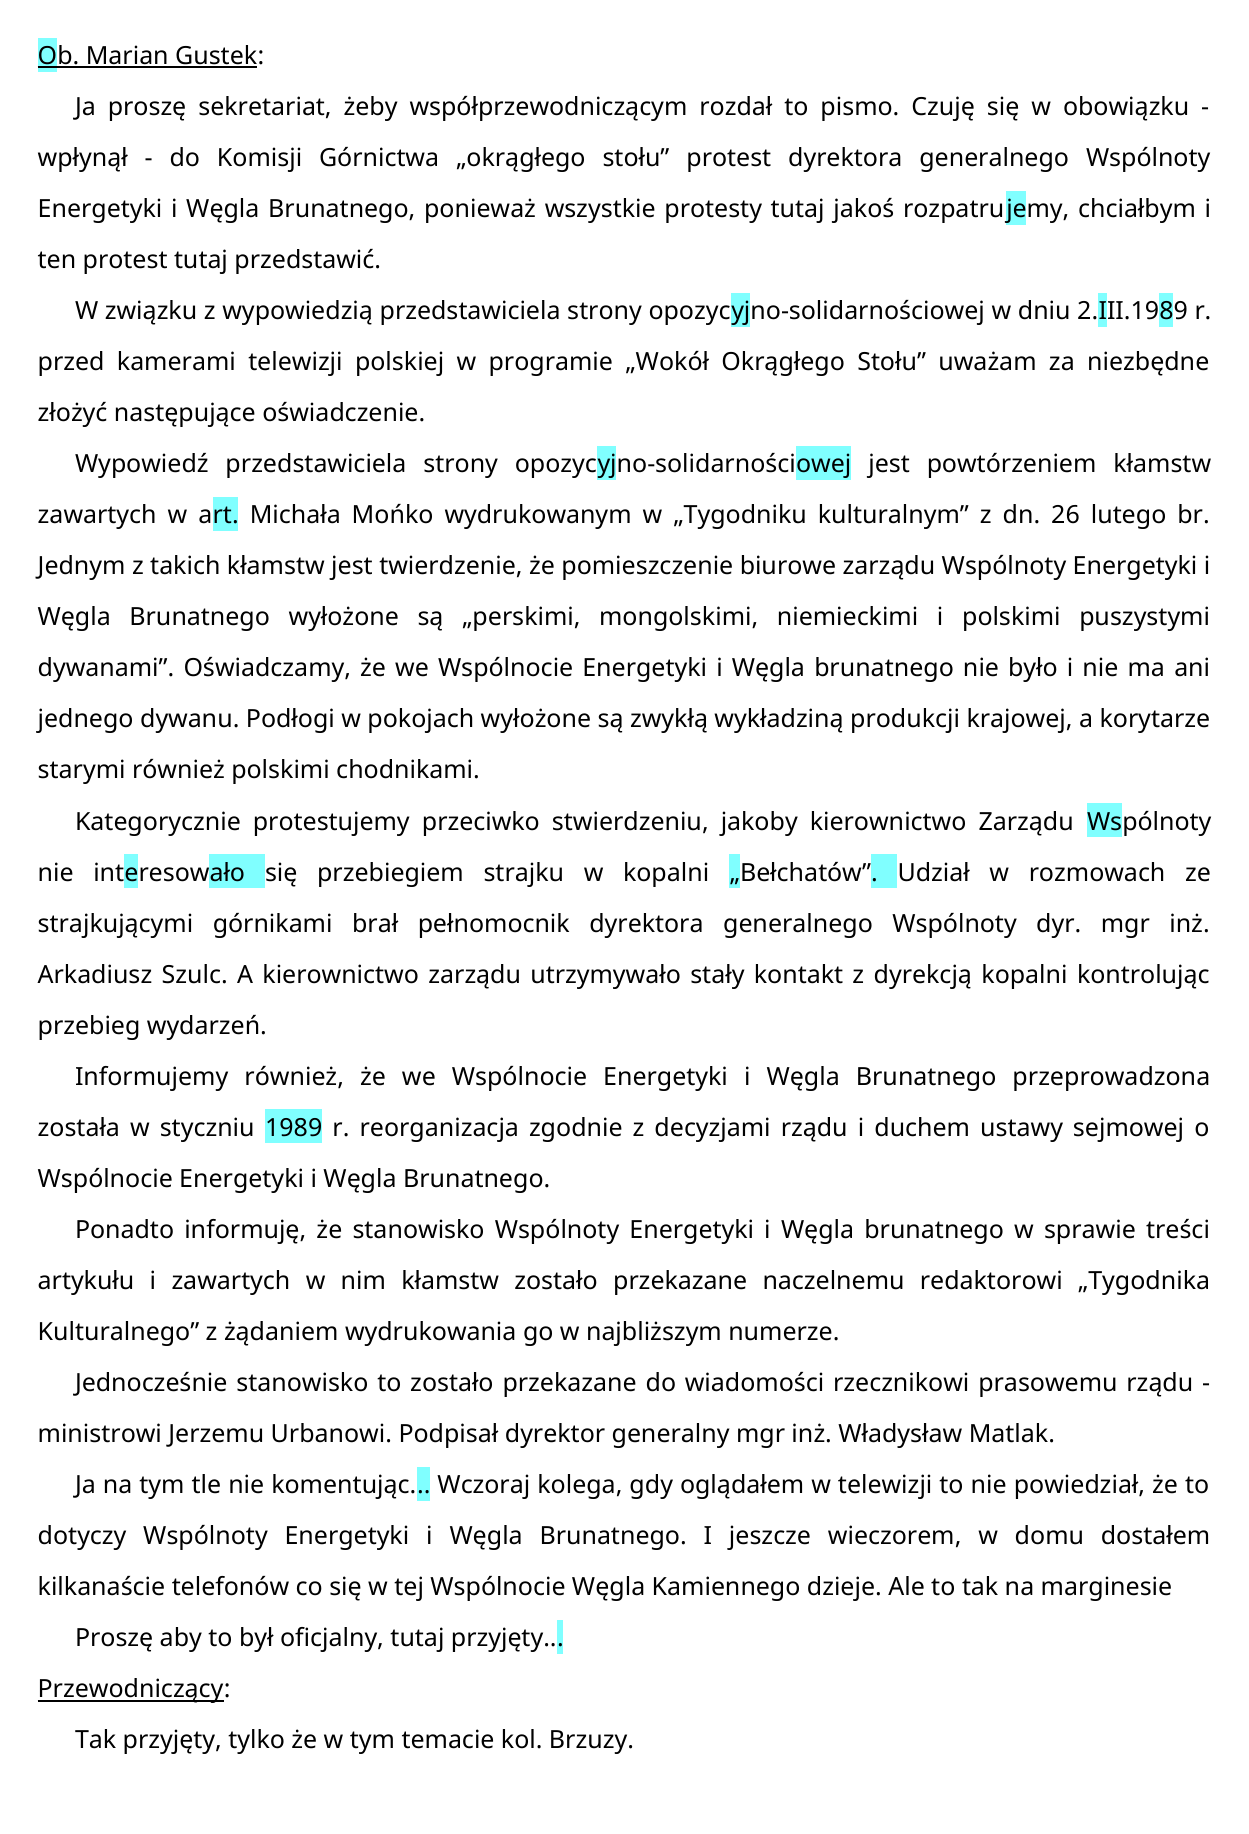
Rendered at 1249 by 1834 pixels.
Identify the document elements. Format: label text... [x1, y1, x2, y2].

text Ja proszę sekretariat, żeby współprzewodniczącym rozdał to pismo. Czuję się w obowiązku - wpłynął - do Komisji Górnictwa „okrągłego stołu” protest dyrektora generalnego Wspólnoty Energetyki i Węgla Brunatnego, ponieważ wszystkie protesty tutaj jakoś rozpatrujemy, chciałbym i ten protest tutaj przedstawić. [37, 88, 1211, 276]
text Ponadto informuję, że stanowisko Wspólnoty Energetyki i Węgla brunatnego w sprawie treści artykułu i zawartych w nim kłamstw zostało przekazane naczelnemu redaktorowi „Tygodnika Kulturalnego” z żądaniem wydrukowania go w najbliższym numerze. [37, 1211, 1211, 1348]
text Tak przyjęty, tylko że w tym temacie kol. Brzuzy. [37, 1722, 1211, 1756]
text W związku z wypowiedzią przedstawiciela strony opozycyjno-solidarnościowej w dniu 2.III.1989 r. przed kamerami telewizji polskiej w programie „Wokół Okrągłego Stołu” uważam za niezbędne złożyć następujące oświadczenie. [37, 293, 1211, 429]
text Proszę aby to był oficjalny, tutaj przyjęty... [37, 1620, 1211, 1654]
text Informujemy również, że we Wspólnocie Energetyki i Węgla Brunatnego przeprowadzona została w styczniu 1989 r. reorganizacja zgodnie z decyzjami rządu i duchem ustawy sejmowej o Wspólnocie Energetyki i Węgla Brunatnego. [37, 1058, 1211, 1194]
text Przewodniczący: [37, 1671, 1211, 1705]
text Ob. Marian Gustek: [37, 37, 1211, 72]
text Kategorycznie protestujemy przeciwko stwierdzeniu, jakoby kierownictwo Zarządu Wspólnoty nie interesowało się przebiegiem strajku w kopalni „Bełchatów”. Udział w rozmowach ze strajkującymi górnikami brał pełnomocnik dyrektora generalnego Wspólnoty dyr. mgr inż. Arkadiusz Szulc. A kierownictwo zarządu utrzymywało stały kontakt z dyrekcją kopalni kontrolując przebieg wydarzeń. [37, 803, 1211, 1041]
text Jednocześnie stanowisko to zostało przekazane do wiadomości rzecznikowi prasowemu rządu - ministrowi Jerzemu Urbanowi. Podpisał dyrektor generalny mgr inż. Władysław Matlak. [37, 1364, 1211, 1450]
text Ja na tym tle nie komentując... Wczoraj kolega, gdy oglądałem w telewizji to nie powiedział, że to dotyczy Wspólnoty Energetyki i Węgla Brunatnego. I jeszcze wieczorem, w domu dostałem kilkanaście telefonów co się w tej Wspólnocie Węgla Kamiennego dzieje. Ale to tak na marginesie [37, 1467, 1211, 1603]
text Wypowiedź przedstawiciela strony opozycyjno-solidarnościowej jest powtórzeniem kłamstw zawartych w art. Michała Mońko wydrukowanym w „Tygodniku kulturalnym” z dn. 26 lutego br. Jednym z takich kłamstw jest twierdzenie, że pomieszczenie biurowe zarządu Wspólnoty Energetyki i Węgla Brunatnego wyłożone są „perskimi, mongolskimi, niemieckimi i polskimi puszystymi dywanami”. Oświadczamy, że we Wspólnocie Energetyki i Węgla brunatnego nie było i nie ma ani jednego dywanu. Podłogi w pokojach wyłożone są zwykłą wykładziną produkcji krajowej, a korytarze starymi również polskimi chodnikami. [37, 446, 1211, 786]
